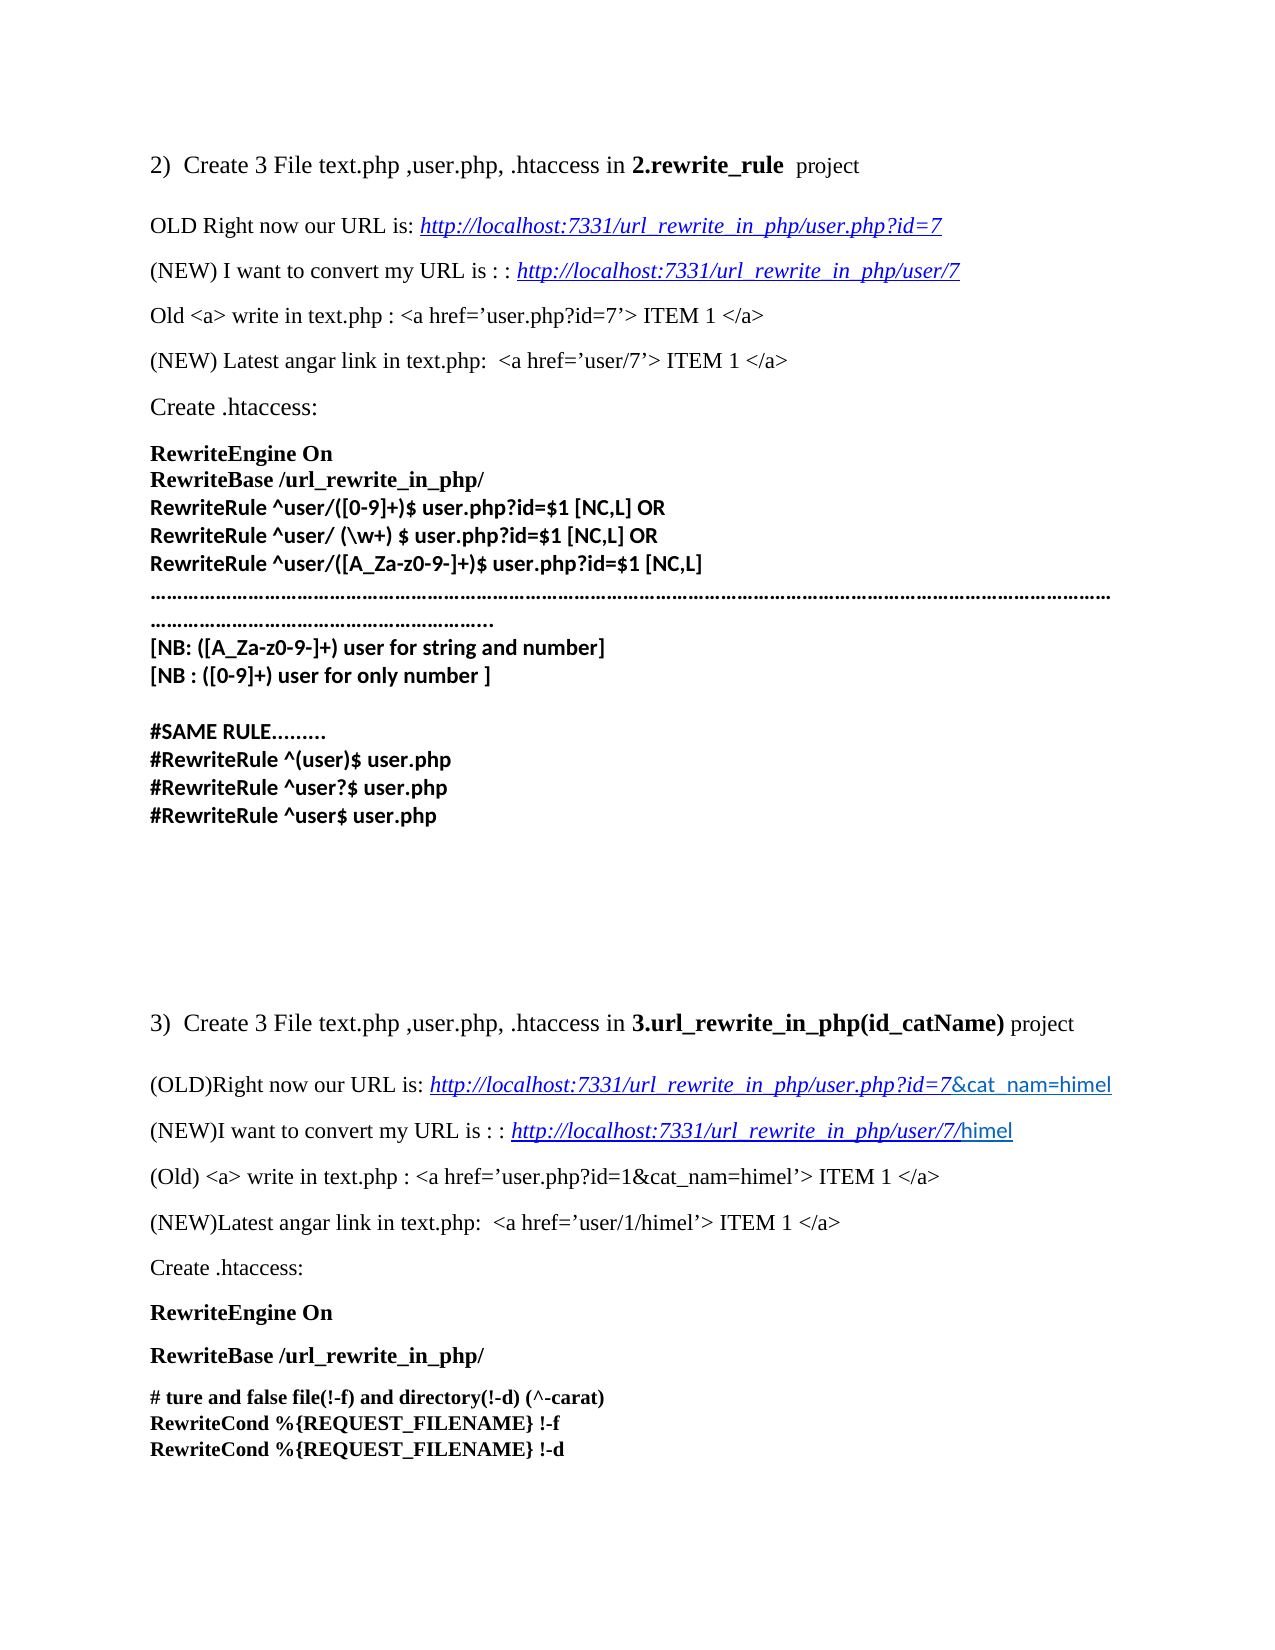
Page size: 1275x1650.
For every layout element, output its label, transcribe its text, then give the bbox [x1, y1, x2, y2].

text 2) Create 3 File text.php ,user.php, .htaccess in 2.rewrite_rule project OLD Right now our URL is: http://localhost:7331/url_rewrite_in_php/user.php?id=7 [150, 150, 1125, 238]
text RewriteRule ^user/([0-9]+)$ user.php?id=$1 [NC,L] OR [150, 493, 1125, 521]
text #RewriteRule ^(user)$ user.php [150, 745, 1125, 773]
text RewriteEngine On [150, 440, 1125, 466]
text (NEW) Latest angar link in text.php: <a href=’user/7’> ITEM 1 </a> [150, 347, 1125, 373]
text RewriteCond %{REQUEST_FILENAME} !-f [150, 1411, 1095, 1435]
text RewriteRule ^user/([A_Za-z0-9-]+)$ user.php?id=$1 [NC,L] [150, 549, 1125, 577]
text (NEW)I want to convert my URL is : : http://localhost:7331/url_rewrite_in_php/user/7/himel [150, 1117, 1125, 1144]
text [NB: ([A_Za-z0-9-]+) user for string and number] [150, 633, 1125, 661]
text RewriteCond %{REQUEST_FILENAME} !-d [150, 1437, 1095, 1461]
text [NB : ([0-9]+) user for only number ] [150, 661, 1125, 689]
text RewriteBase /url_rewrite_in_php/ [150, 466, 1125, 493]
text (Old) <a> write in text.php : <a href=’user.php?id=1&cat_nam=himel’> ITEM 1 </a> [150, 1163, 1125, 1190]
text RewriteEngine On [150, 1299, 1125, 1325]
text #SAME RULE......... [150, 717, 1125, 745]
text #RewriteRule ^user?$ user.php [150, 773, 1125, 801]
text (NEW)Latest angar link in text.php: <a href=’user/1/himel’> ITEM 1 </a> [150, 1208, 1125, 1235]
text 3) Create 3 File text.php ,user.php, .htaccess in 3.url_rewrite_in_php(id_catName) project (OLD)Right now our URL is: http://localhost:7331/url_rewrite_in_php/user.php?id=7&cat_nam=himel [150, 1008, 1125, 1098]
text …………………………………………………………………………………………………………………………………………………………………………………………………………………... [150, 577, 1125, 633]
text RewriteBase /url_rewrite_in_php/ [150, 1342, 1125, 1368]
text # ture and false file(!-f) and directory(!-d) (^-carat) [150, 1385, 1095, 1409]
text #RewriteRule ^user$ user.php [150, 801, 1125, 829]
text Create .htaccess: [150, 1254, 1125, 1280]
text (NEW) I want to convert my URL is : : http://localhost:7331/url_rewrite_in_php/user/7 [150, 257, 1125, 283]
text Create .htaccess: [150, 392, 1125, 421]
text Old <a> write in text.php : <a href=’user.php?id=7’> ITEM 1 </a> [150, 302, 1125, 328]
text RewriteRule ^user/ (\w+) $ user.php?id=$1 [NC,L] OR [150, 521, 1125, 549]
